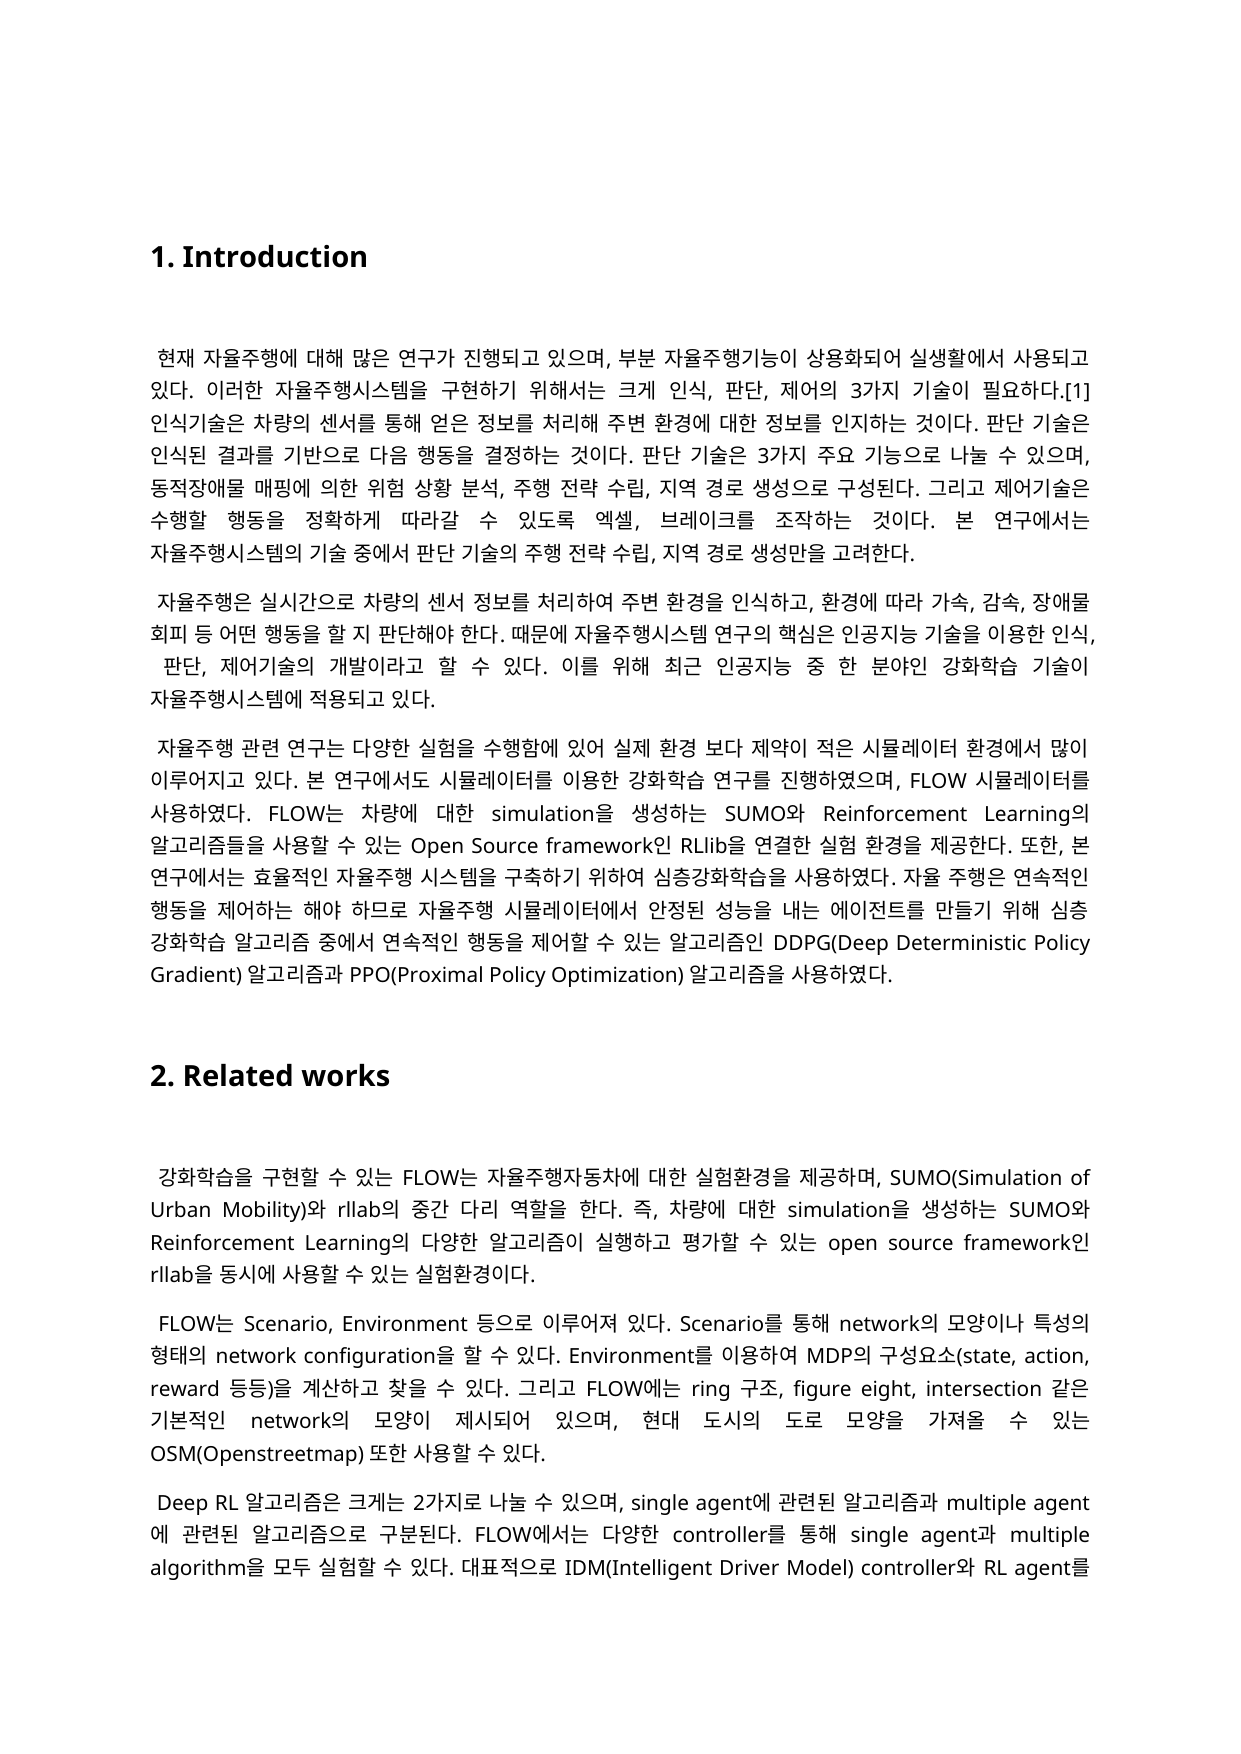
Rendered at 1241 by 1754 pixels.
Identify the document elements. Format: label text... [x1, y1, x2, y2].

text 강화학습을 구현할 수 있는 FLOW는 자율주행자동차에 대한 실험환경을 제공하며, SUMO(Simulation of Urban Mobility)와 rllab의 중간 다리 역할을 한다. 즉, 차량에 대한 simulation을 생성하는 SUMO와 Reinforcement Learning의 다양한 알고리즘이 실행하고 평가할 수 있는 open source framework인 rllab을 동시에 사용할 수 있는 실험환경이다. [150, 1161, 1090, 1288]
text 1. Introduction [150, 236, 1090, 276]
text 자율주행 관련 연구는 다양한 실험을 수행함에 있어 실제 환경 보다 제약이 적은 시뮬레이터 환경에서 많이 이루어지고 있다. 본 연구에서도 시뮬레이터를 이용한 강화학습 연구를 진행하였으며, FLOW 시뮬레이터를 사용하였다. FLOW는 차량에 대한 simulation을 생성하는 SUMO와 Reinforcement Learning의 알고리즘들을 사용할 수 있는 Open Source framework인 RLlib을 연결한 실험 환경을 제공한다. 또한, 본 연구에서는 효율적인 자율주행 시스템을 구축하기 위하여 심층강화학습을 사용하였다. 자율 주행은 연속적인 행동을 제어하는 해야 하므로 자율주행 시뮬레이터에서 안정된 성능을 내는 에이전트를 만들기 위해 심층 강화학습 알고리즘 중에서 연속적인 행동을 제어할 수 있는 알고리즘인 DDPG(Deep Deterministic Policy Gradient) 알고리즘과 PPO(Proximal Policy Optimization) 알고리즘을 사용하였다. [150, 732, 1090, 989]
text Deep RL 알고리즘은 크게는 2가지로 나눌 수 있으며, single agent에 관련된 알고리즘과 multiple agent에 관련된 알고리즘으로 구분된다. FLOW에서는 다양한 controller를 통해 single agent과 multiple algorithm을 모두 실험할 수 있다. 대표적으로 IDM(Intelligent Driver Model) controller와 RL agent를 [150, 1486, 1090, 1581]
text 자율주행은 실시간으로 차량의 센서 정보를 처리하여 주변 환경을 인식하고, 환경에 따라 가속, 감속, 장애물 회피 등 어떤 행동을 할 지 판단해야 한다. 때문에 자율주행시스템 연구의 핵심은 인공지능 기술을 이용한 인식, 판단, 제어기술의 개발이라고 할 수 있다. 이를 위해 최근 인공지능 중 한 분야인 강화학습 기술이 자율주행시스템에 적용되고 있다. [150, 586, 1090, 713]
text 2. Related works [150, 1055, 1090, 1094]
text 현재 자율주행에 대해 많은 연구가 진행되고 있으며, 부분 자율주행기능이 상용화되어 실생활에서 사용되고 있다. 이러한 자율주행시스템을 구현하기 위해서는 크게 인식, 판단, 제어의 3가지 기술이 필요하다.[1] 인식기술은 차량의 센서를 통해 얻은 정보를 처리해 주변 환경에 대한 정보를 인지하는 것이다. 판단 기술은 인식된 결과를 기반으로 다음 행동을 결정하는 것이다. 판단 기술은 3가지 주요 기능으로 나눌 수 있으며, 동적장애물 매핑에 의한 위험 상황 분석, 주행 전략 수립, 지역 경로 생성으로 구성된다. 그리고 제어기술은 수행할 행동을 정확하게 따라갈 수 있도록 엑셀, 브레이크를 조작하는 것이다. 본 연구에서는 자율주행시스템의 기술 중에서 판단 기술의 주행 전략 수립, 지역 경로 생성만을 고려한다. [150, 342, 1090, 567]
text FLOW는 Scenario, Environment 등으로 이루어져 있다. Scenario를 통해 network의 모양이나 특성의 형태의 network configuration을 할 수 있다. Environment를 이용하여 MDP의 구성요소(state, action, reward 등등)을 계산하고 찾을 수 있다. 그리고 FLOW에는 ring 구조, figure eight, intersection 같은 기본적인 network의 모양이 제시되어 있으며, 현대 도시의 도로 모양을 가져올 수 있는 OSM(Openstreetmap) 또한 사용할 수 있다. [150, 1307, 1090, 1467]
